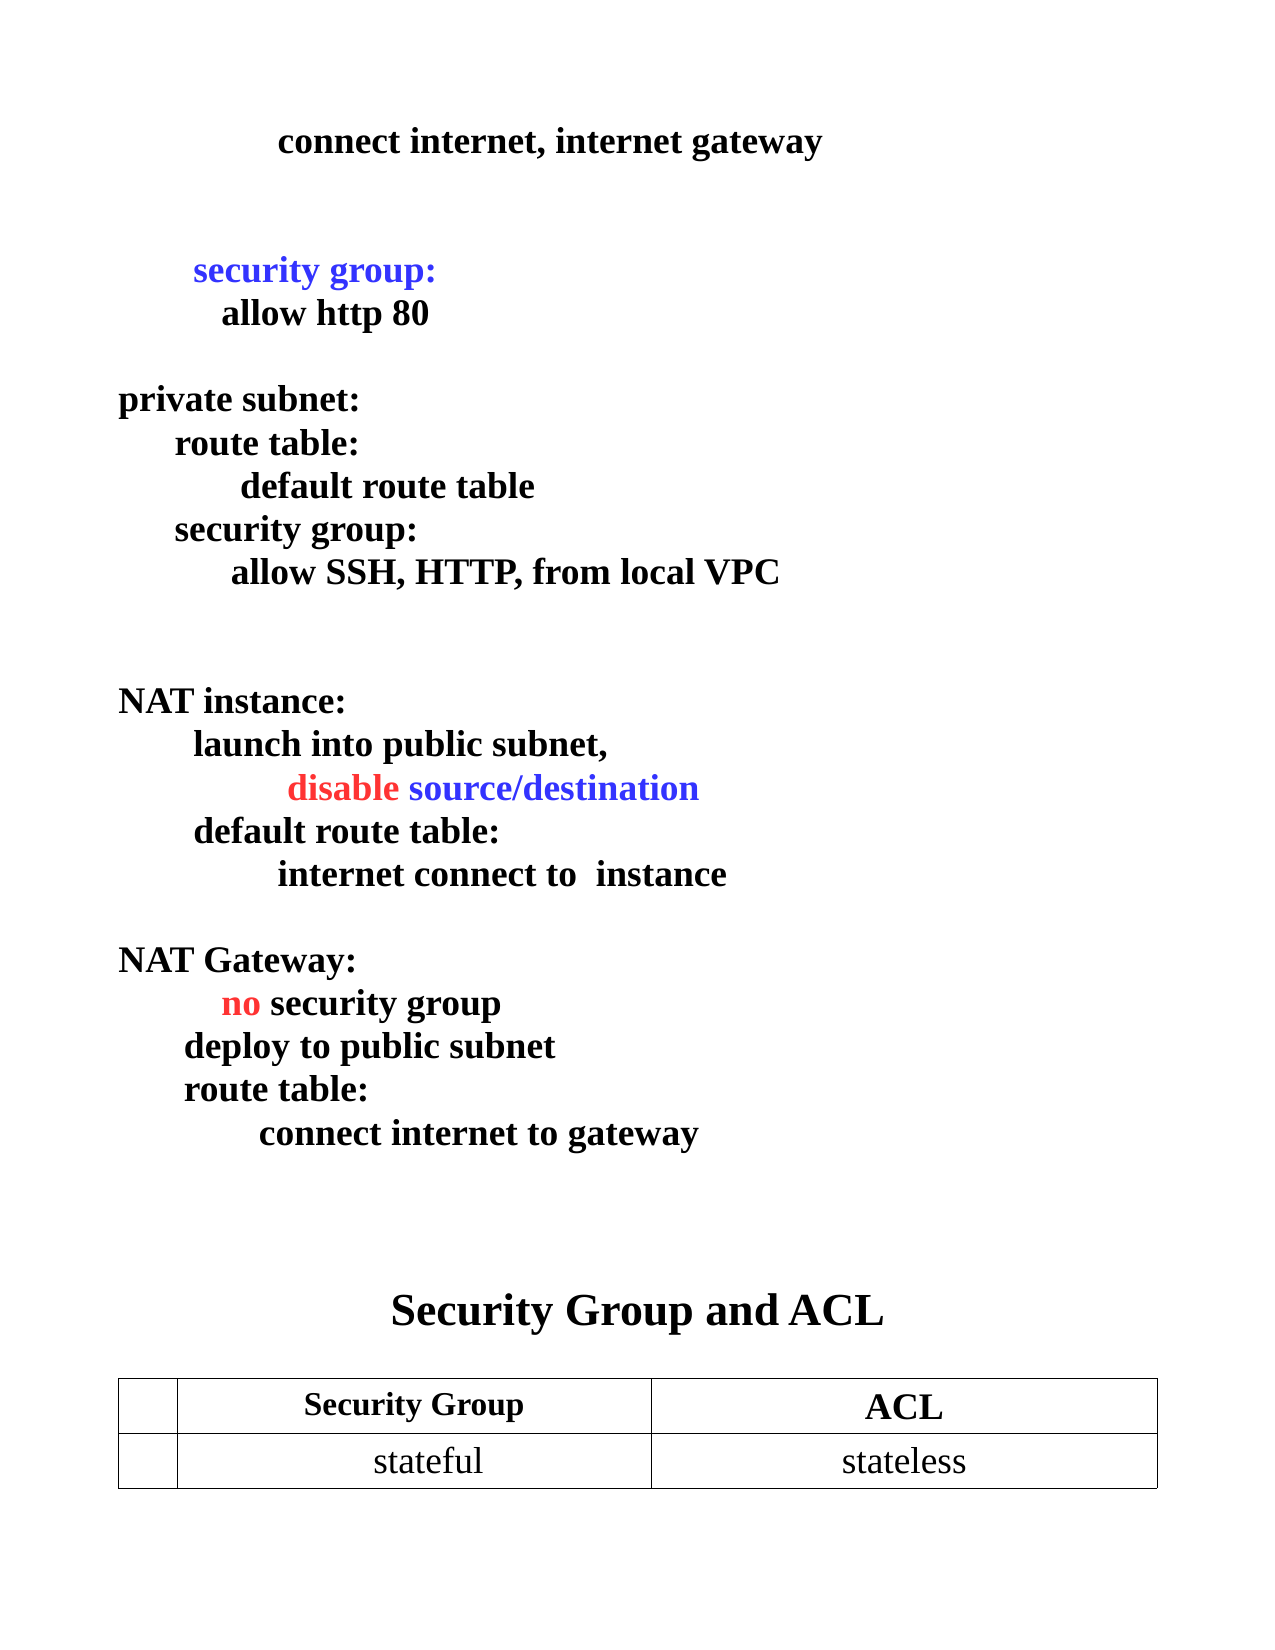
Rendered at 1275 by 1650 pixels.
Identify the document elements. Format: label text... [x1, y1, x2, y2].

text connect internet to gateway [118, 1110, 1157, 1153]
text Security Group and ACL [118, 1282, 1157, 1335]
text route table: [118, 420, 1157, 463]
text deploy to public subnet [118, 1024, 1157, 1067]
text NAT Gateway: [118, 937, 1157, 981]
text connect internet, internet gateway [118, 118, 1157, 161]
text route table: [118, 1067, 1157, 1110]
text allow SSH, HTTP, from local VPC [118, 549, 1157, 592]
table_header Security Group [178, 1379, 651, 1433]
table_cell stateless [652, 1434, 1157, 1488]
table_header ACL [652, 1379, 1157, 1433]
text security group: [118, 506, 1157, 549]
text no security group [118, 981, 1157, 1024]
text NAT instance: [118, 679, 1157, 722]
table_cell [119, 1434, 177, 1488]
text launch into public subnet, [118, 722, 1157, 765]
table_cell stateful [178, 1434, 651, 1488]
text default route table: [118, 808, 1157, 851]
table_header [119, 1379, 177, 1433]
text allow http 80 [118, 291, 1157, 334]
text default route table [118, 463, 1157, 506]
text security group: [118, 247, 1157, 291]
text private subnet: [118, 377, 1157, 420]
text disable source/destination [118, 765, 1157, 808]
text internet connect to instance [118, 851, 1157, 894]
